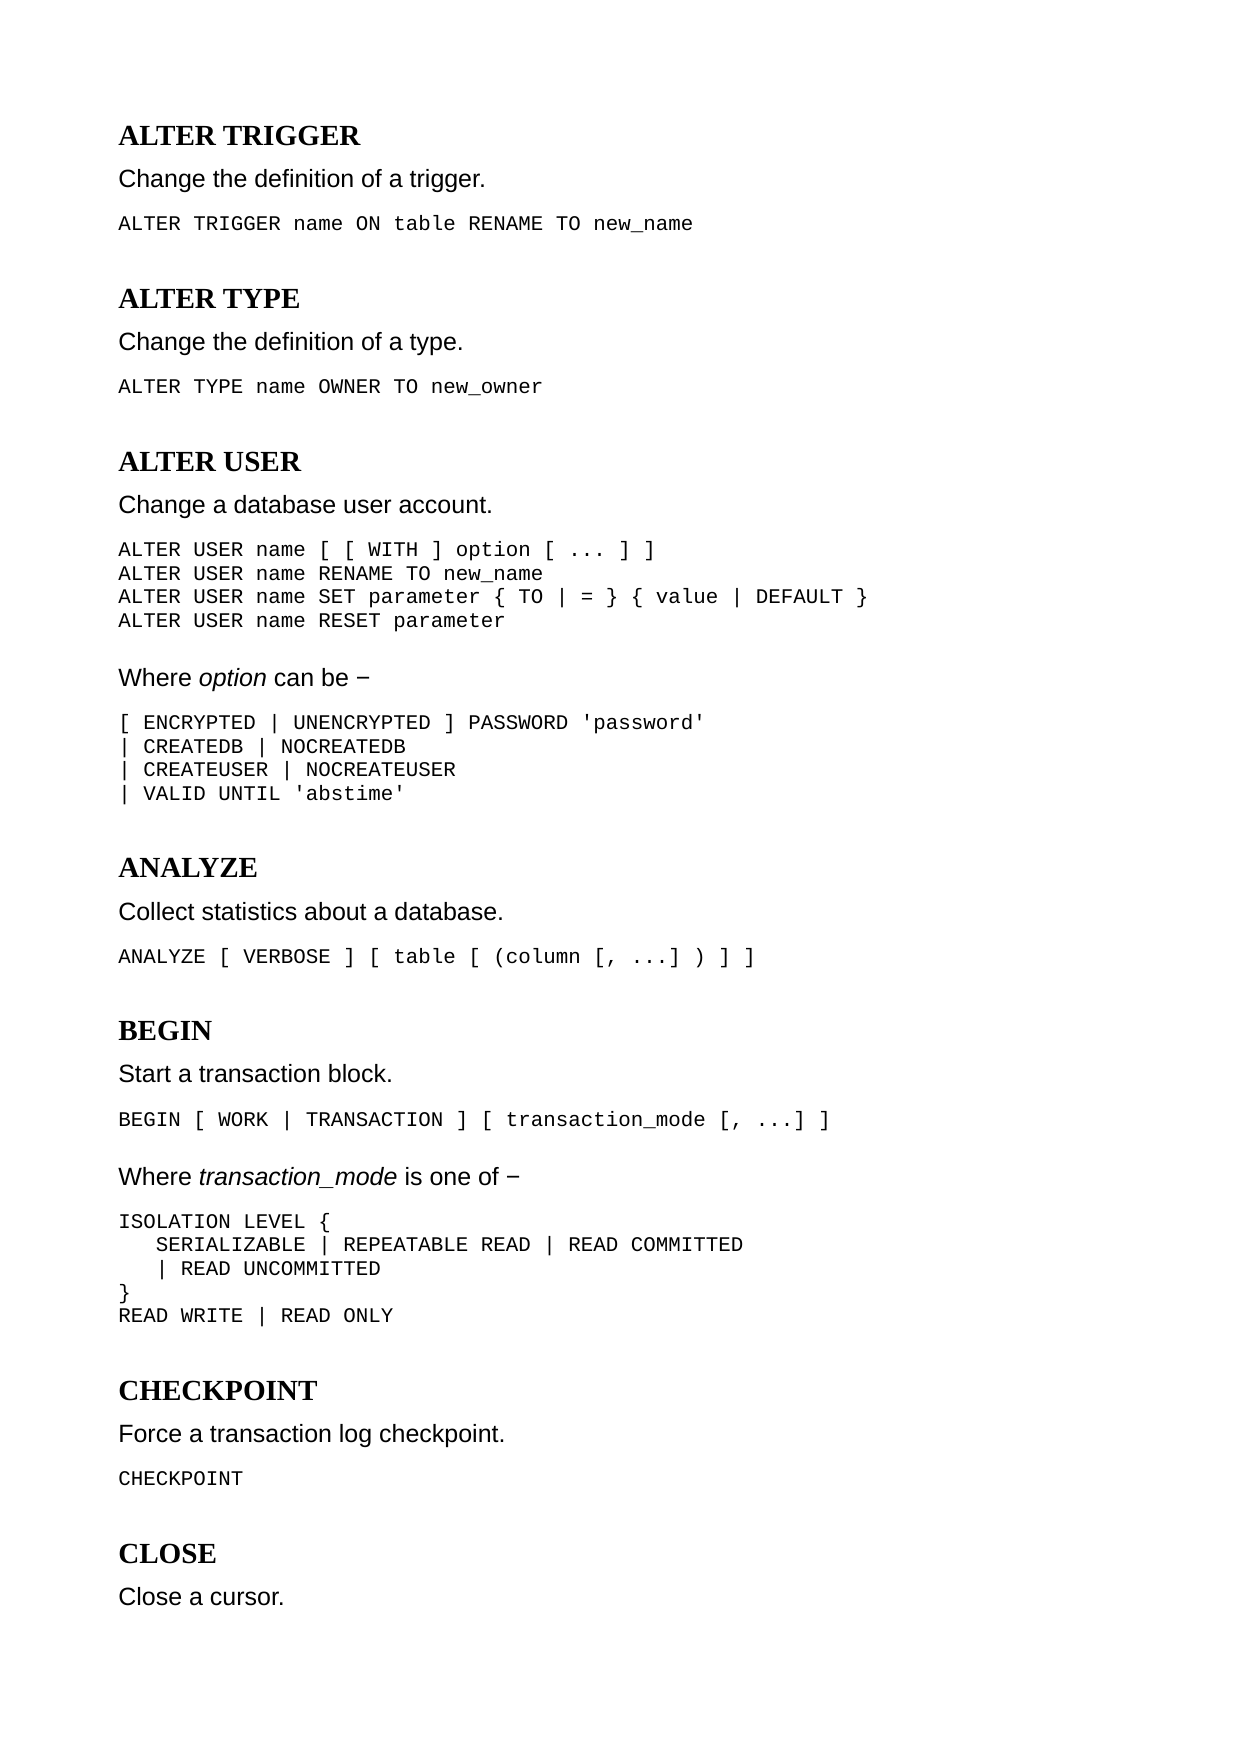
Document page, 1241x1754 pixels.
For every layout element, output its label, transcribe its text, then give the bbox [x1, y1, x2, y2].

text BEGIN [ WORK | TRANSACTION ] [ transaction_mode [, ...] ] [118, 1108, 1122, 1132]
text Start a transaction block. [118, 1059, 1122, 1088]
subtitle CLOSE [118, 1536, 1122, 1569]
text Change a database user account. [118, 490, 1122, 518]
text | READ UNCOMMITTED [118, 1258, 1122, 1282]
text ALTER TYPE name OWNER TO new_owner [118, 376, 1122, 400]
subtitle CHECKPOINT [118, 1373, 1122, 1407]
subtitle ANALYZE [118, 851, 1122, 884]
text ANALYZE [ VERBOSE ] [ table [ (column [, ...] ) ] ] [118, 946, 1122, 969]
subtitle ALTER USER [118, 444, 1122, 477]
text | CREATEDB | NOCREATEDB [118, 736, 1122, 759]
text ISOLATION LEVEL { [118, 1211, 1122, 1234]
text Close a cursor. [118, 1582, 1122, 1611]
text CHECKPOINT [118, 1468, 1122, 1492]
text Collect statistics about a database. [118, 897, 1122, 925]
text ALTER USER name RENAME TO new_name [118, 562, 1122, 586]
text SERIALIZABLE | REPEATABLE READ | READ COMMITTED [118, 1234, 1122, 1258]
text | CREATEUSER | NOCREATEUSER [118, 759, 1122, 783]
text ALTER USER name RESET parameter [118, 610, 1122, 633]
subtitle ALTER TRIGGER [118, 118, 1122, 152]
text Force a transaction log checkpoint. [118, 1419, 1122, 1448]
text Where transaction_mode is one of − [118, 1162, 1122, 1190]
subtitle ALTER TYPE [118, 281, 1122, 314]
text ALTER TRIGGER name ON table RENAME TO new_name [118, 213, 1122, 237]
text Change the definition of a trigger. [118, 164, 1122, 193]
text | VALID UNTIL 'abstime' [118, 783, 1122, 807]
subtitle BEGIN [118, 1013, 1122, 1047]
text Where option can be − [118, 663, 1122, 692]
text Change the definition of a type. [118, 327, 1122, 356]
text ALTER USER name SET parameter { TO | = } { value | DEFAULT } [118, 586, 1122, 610]
text [ ENCRYPTED | UNENCRYPTED ] PASSWORD 'password' [118, 712, 1122, 736]
text READ WRITE | READ ONLY [118, 1305, 1122, 1329]
text ALTER USER name [ [ WITH ] option [ ... ] ] [118, 539, 1122, 562]
text } [118, 1282, 1122, 1305]
